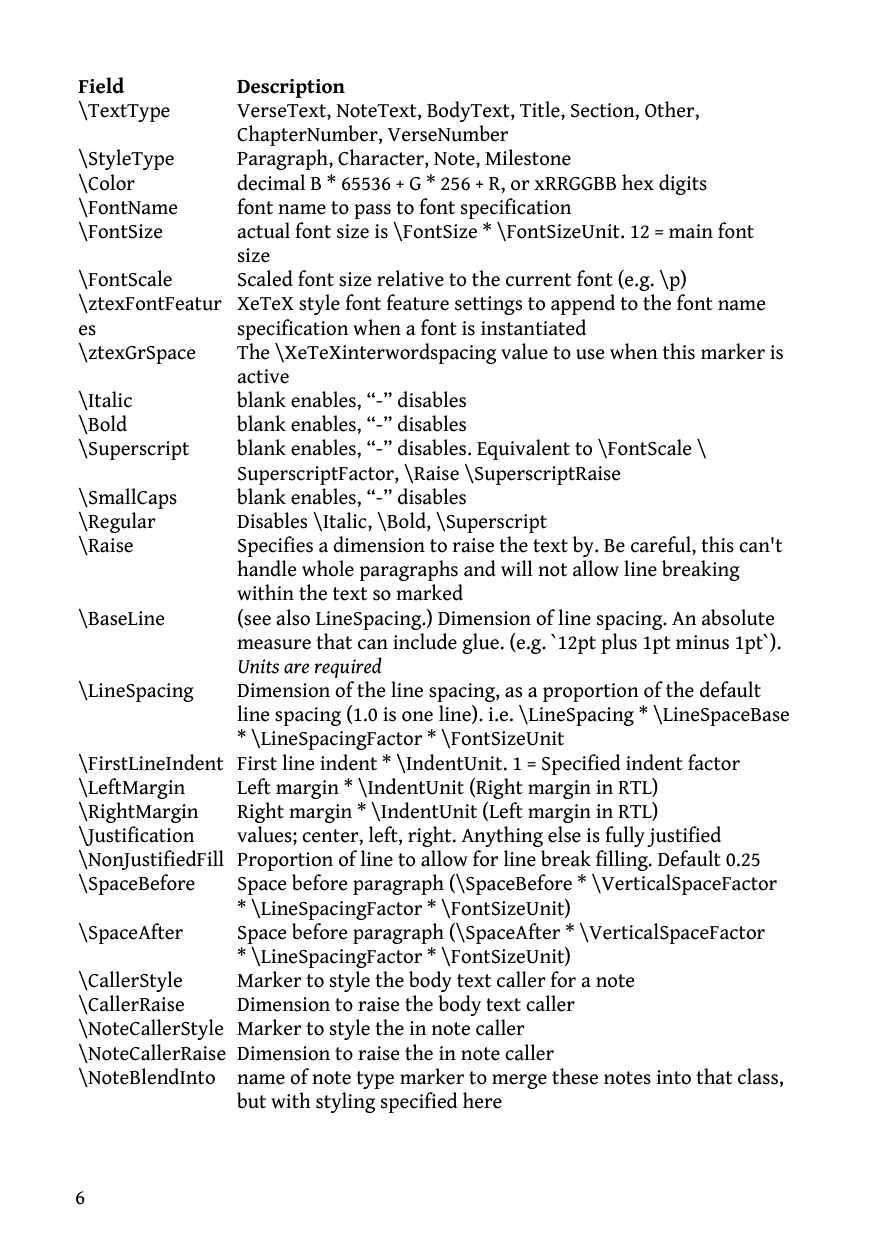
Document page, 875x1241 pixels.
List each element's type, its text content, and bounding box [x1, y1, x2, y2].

table_cell \SpaceBefore [75, 873, 234, 921]
table_cell Proportion of line to allow for line break filling. Default 0.25 [234, 848, 794, 872]
table_cell actual font size is \FontSize * \FontSizeUnit. 12 = main font size [234, 220, 794, 268]
table_cell VerseText, NoteText, BodyText, Title, Section, Other, ChapterNumber, VerseNumber [234, 99, 794, 147]
table_cell Left margin * \IndentUnit (Right margin in RTL) [234, 776, 794, 800]
table_cell \Justification [75, 824, 234, 848]
table_cell \ztexGrSpace [75, 341, 234, 389]
table_cell \NoteCallerRaise [75, 1042, 234, 1066]
table_cell blank enables, “-” disables [234, 486, 794, 510]
table_cell name of note type marker to merge these notes into that class, but with styling specified here [234, 1066, 794, 1114]
table_cell Right margin * \IndentUnit (Left margin in RTL) [234, 800, 794, 824]
table_cell \Regular [75, 510, 234, 534]
table_cell \CallerStyle [75, 969, 234, 993]
table_cell \Italic [75, 389, 234, 413]
table_cell \TextType [75, 99, 234, 147]
table_cell blank enables, “-” disables. Equivalent to \FontScale \SuperscriptFactor, \Raise \SuperscriptRaise [234, 438, 794, 486]
table_cell XeTeX style font feature settings to append to the font name specification when a font is instantiated [234, 293, 794, 341]
table_cell Paragraph, Character, Note, Milestone [234, 148, 794, 172]
table_cell Marker to style the body text caller for a note [234, 969, 794, 993]
table_cell The \XeTeXinterwordspacing value to use when this marker is active [234, 341, 794, 389]
table_cell \LeftMargin [75, 776, 234, 800]
table_cell \RightMargin [75, 800, 234, 824]
table_cell \Superscript [75, 438, 234, 486]
table_cell \FontScale [75, 268, 234, 292]
table_cell \StyleType [75, 148, 234, 172]
table_cell \LineSpacing [75, 679, 234, 752]
table_cell \Raise [75, 534, 234, 607]
table_cell \CallerRaise [75, 993, 234, 1017]
table_cell Dimension of the line spacing, as a proportion of the default line spacing (1.0 is one line). i.e. \LineSpacing * \LineSpaceBase * \LineSpacingFactor * \FontSizeUnit [234, 679, 794, 752]
table_cell Disables \Italic, \Bold, \Superscript [234, 510, 794, 534]
table_cell Marker to style the in note caller [234, 1018, 794, 1042]
table_cell Dimension to raise the in note caller [234, 1042, 794, 1066]
table_cell decimal B * 65536 + G * 256 + R, or xRRGGBB hex digits [234, 172, 794, 196]
table_cell blank enables, “-” disables [234, 389, 794, 413]
table_cell \⁠NonJustifiedFill [75, 848, 234, 872]
table_cell \FontName [75, 196, 234, 220]
table_cell \⁠ztexFontFeatures [75, 293, 234, 341]
table_cell \Bold [75, 413, 234, 437]
table_cell \BaseLine [75, 607, 234, 679]
table_cell blank enables, “-” disables [234, 413, 794, 437]
table_cell values; center, left, right. Anything else is fully justified [234, 824, 794, 848]
table_cell \FontSize [75, 220, 234, 268]
table_cell \SmallCaps [75, 486, 234, 510]
table_cell Scaled font size relative to the current font (e.g. \p) [234, 268, 794, 292]
table_cell (see also LineSpacing.) Dimension of line spacing. An absolute measure that can include glue. (e.g. `12pt plus 1pt minus 1pt`). Units are required [234, 607, 794, 679]
table_cell Space before paragraph (\SpaceAfter * \VerticalSpaceFactor * \LineSpacingFactor * \FontSizeUnit) [234, 921, 794, 969]
table_header Description [234, 75, 794, 99]
table_cell First line indent * \IndentUnit. 1 = Specified indent factor [234, 752, 794, 776]
table_header Field [75, 75, 234, 99]
table_cell Dimension to raise the body text caller [234, 993, 794, 1017]
table_cell Space before paragraph (\SpaceBefore * \VerticalSpaceFactor * \LineSpacingFactor * \FontSizeUnit) [234, 873, 794, 921]
table_cell \SpaceAfter [75, 921, 234, 969]
table_cell Specifies a dimension to raise the text by. Be careful, this can't handle whole paragraphs and will not allow line breaking within the text so marked [234, 534, 794, 607]
table_cell \Color [75, 172, 234, 196]
table_cell \NoteCallerStyle [75, 1018, 234, 1042]
table_cell font name to pass to font specification [234, 196, 794, 220]
table_cell \NoteBlendInto [75, 1066, 234, 1114]
table_cell \⁠FirstLineIndent [75, 752, 234, 776]
